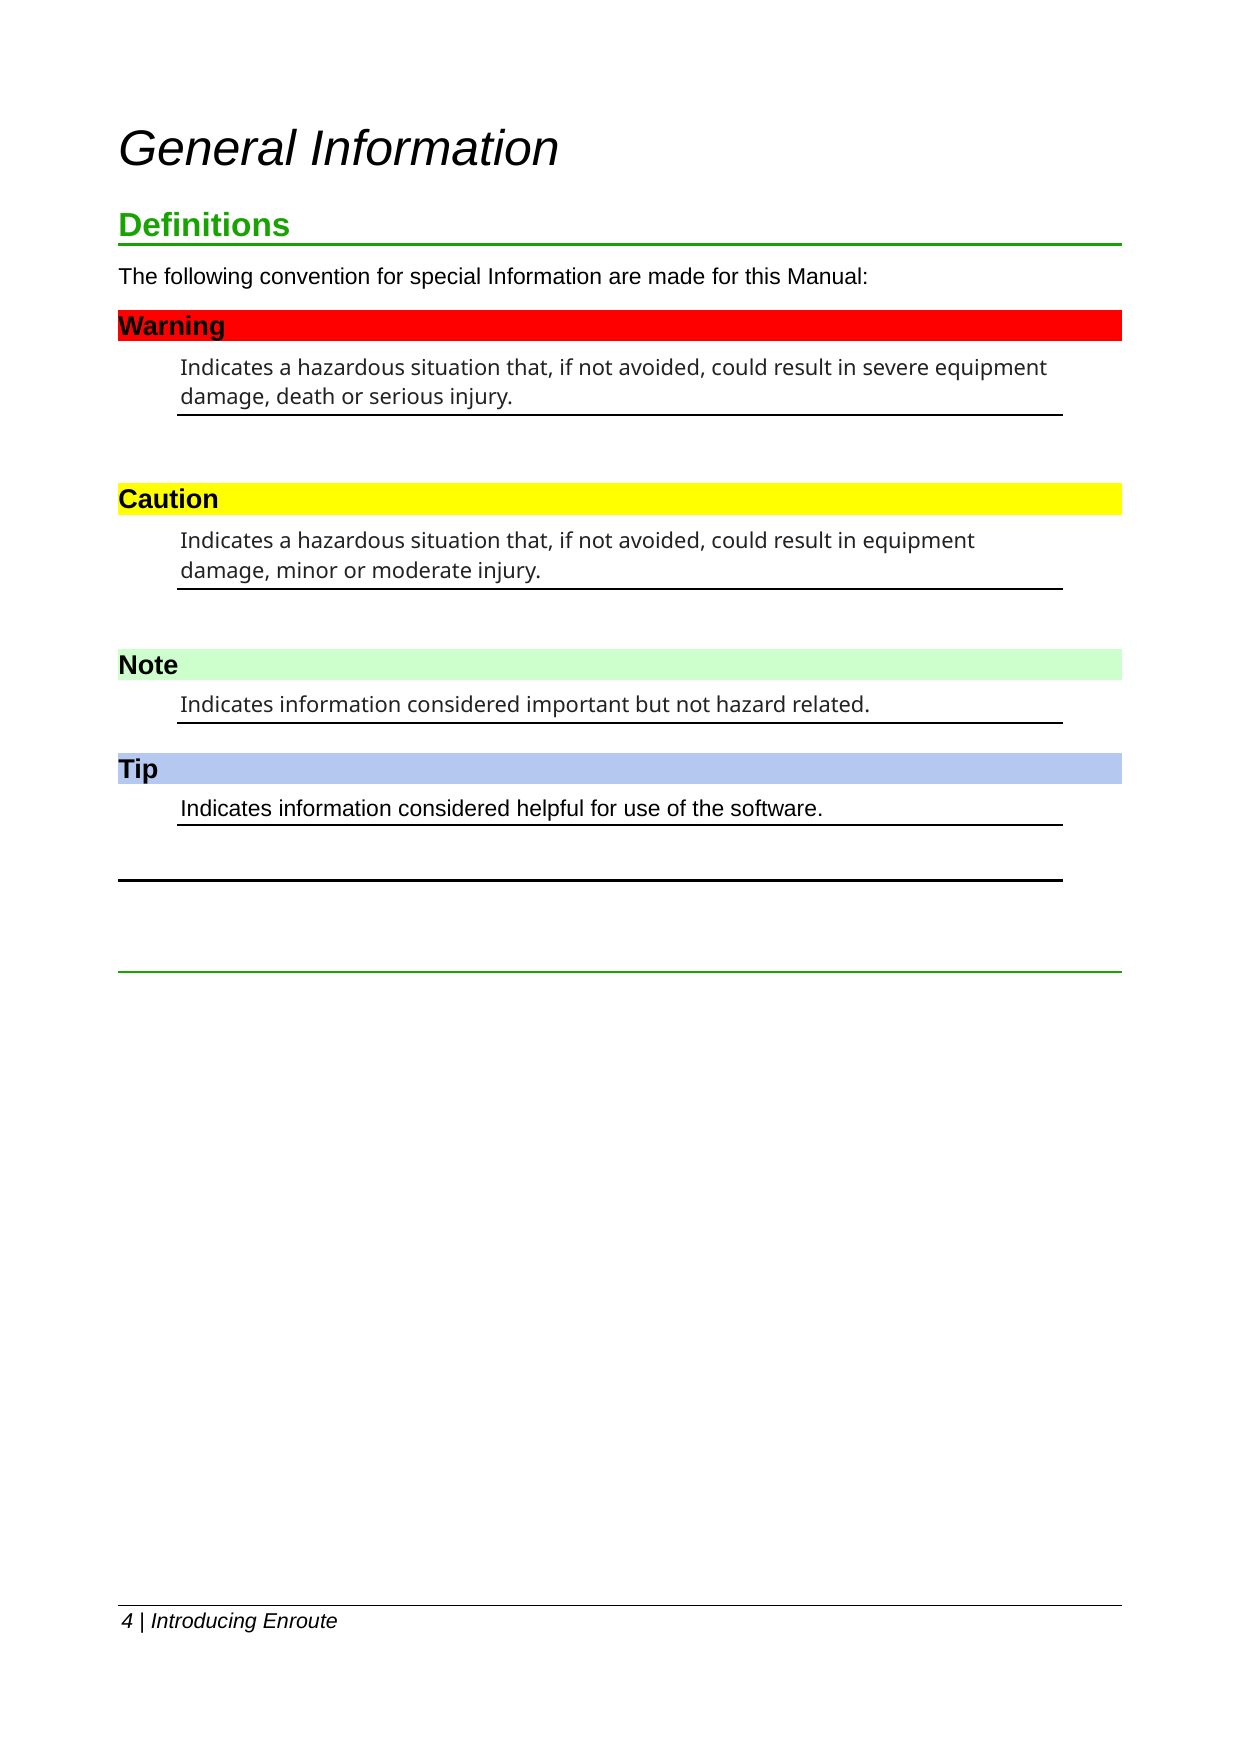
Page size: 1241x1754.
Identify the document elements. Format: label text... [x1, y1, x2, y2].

subtitle Caution [118, 483, 1122, 515]
subtitle General Information [118, 118, 1122, 176]
text Indicates a hazardous situation that, if not avoided, could result in severe equipment damage, death or serious injury. [177, 348, 1063, 414]
text Indicates information considered important but not hazard related. [177, 686, 1063, 722]
subtitle Warning [118, 310, 1122, 341]
subtitle Note [118, 649, 1122, 680]
subtitle Definitions [118, 205, 1122, 243]
text Indicates information considered helpful for use of the software. [177, 792, 1063, 824]
text Indicates a hazardous situation that, if not avoided, could result in equipment damage, minor or moderate injury. [177, 522, 1063, 588]
subtitle The following convention for special Information are made for this Manual: [118, 263, 1122, 290]
subtitle Tip [118, 753, 1122, 784]
